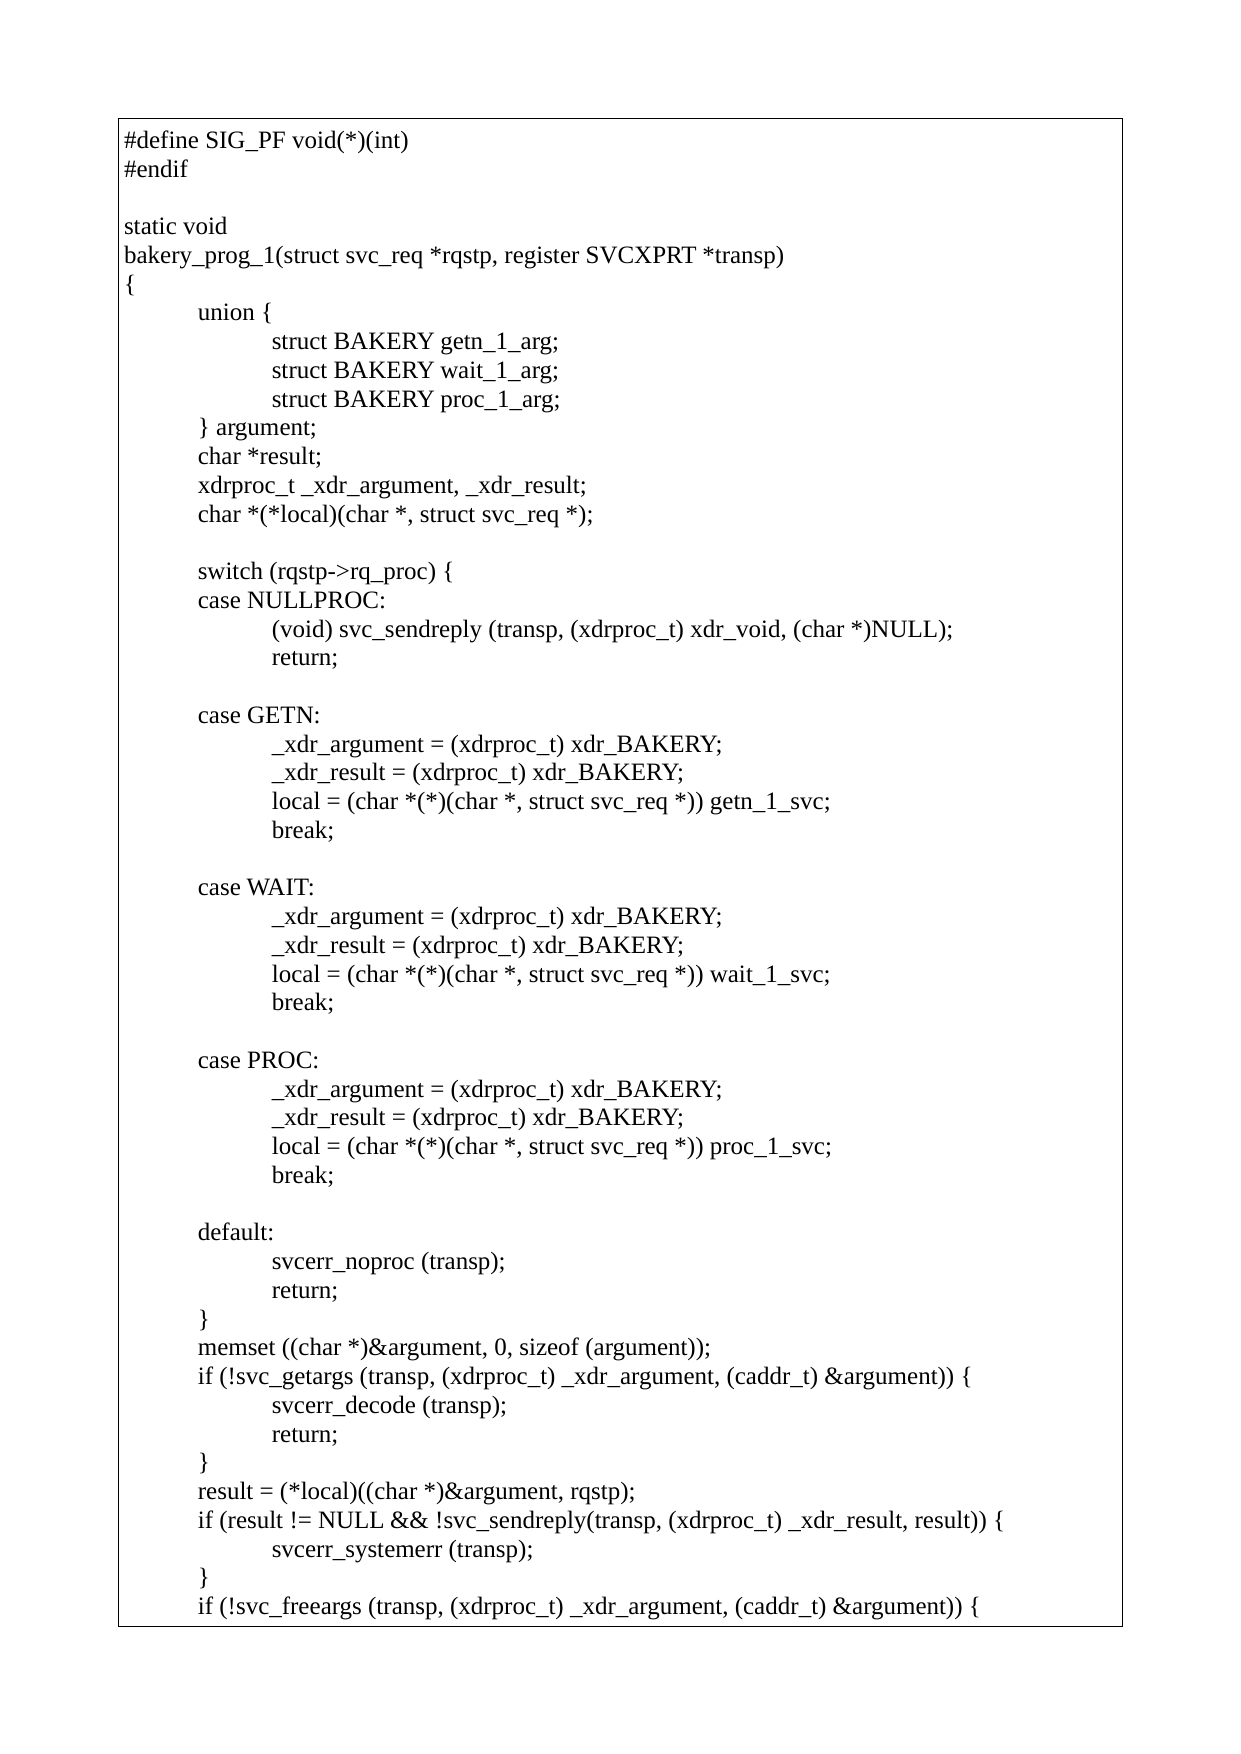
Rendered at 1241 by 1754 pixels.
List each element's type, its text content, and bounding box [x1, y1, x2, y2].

table_header #define SIG_PF void(*)(int) #endif static void bakery_prog_1(struct svc_req *rqstp, register SVCXPRT *transp) { union { struct BAKERY getn_1_arg; struct BAKERY wait_1_arg; struct BAKERY proc_1_arg; } argument; char *result; xdrproc_t _xdr_argument, _xdr_result; char *(*local)(char *, struct svc_req *); switch (rqstp->rq_proc) { case NULLPROC: (void) svc_sendreply (transp, (xdrproc_t) xdr_void, (char *)NULL); return; case GETN: _xdr_argument = (xdrproc_t) xdr_BAKERY; _xdr_result = (xdrproc_t) xdr_BAKERY; local = (char *(*)(char *, struct svc_req *)) getn_1_svc; break; case WAIT: _xdr_argument = (xdrproc_t) xdr_BAKERY; _xdr_result = (xdrproc_t) xdr_BAKERY; local = (char *(*)(char *, struct svc_req *)) wait_1_svc; break; case PROC: _xdr_argument = (xdrproc_t) xdr_BAKERY; _xdr_result = (xdrproc_t) xdr_BAKERY; local = (char *(*)(char *, struct svc_req *)) proc_1_svc; break; default: svcerr_noproc (transp); return; } memset ((char *)&argument, 0, sizeof (argument)); if (!svc_getargs (transp, (xdrproc_t) _xdr_argument, (caddr_t) &argument)) { svcerr_decode (transp); return; } result = (*local)((char *)&argument, rqstp); if (result != NULL && !svc_sendreply(transp, (xdrproc_t) _xdr_result, result)) { svcerr_systemerr (transp); } if (!svc_freeargs (transp, (xdrproc_t) _xdr_argument, (caddr_t) &argument)) { [119, 119, 1122, 1626]
